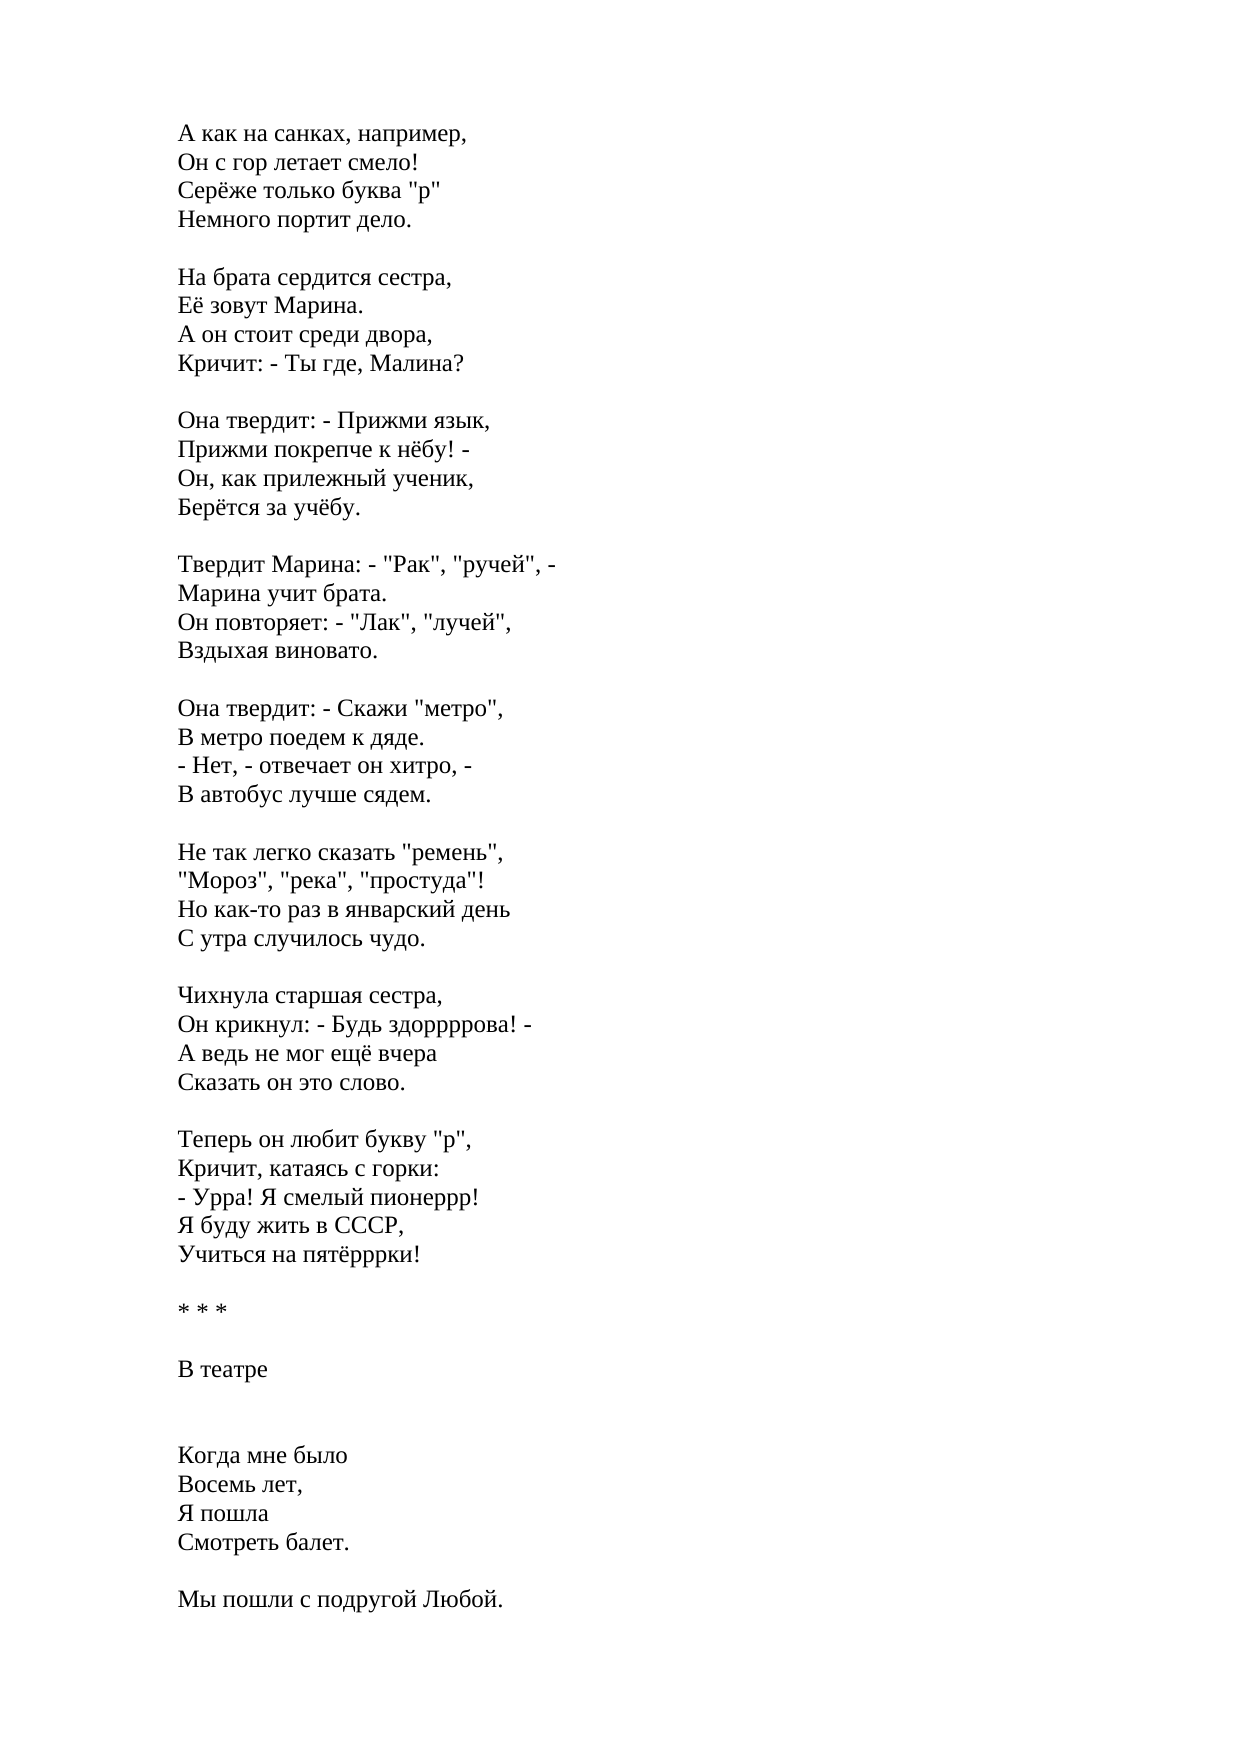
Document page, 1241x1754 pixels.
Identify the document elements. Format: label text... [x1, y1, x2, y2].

text А как на санках, например, Он с гор летает смело! Серёже только буква "р" Немного портит дело. На брата сердится сестра, Её зовут Марина. А он стоит среди двора, Кричит: - Ты где, Малина? Она твердит: - Прижми язык, Прижми покрепче к нёбу! - Он, как прилежный ученик, Берётся за учёбу. Твердит Марина: - "Рак", "ручей", - Марина учит брата. Он повторяет: - "Лак", "лучей", Вздыхая виновато. Она твердит: - Скажи "метро", В метро поедем к дяде. - Нет, - отвечает он хитро, - В автобус лучше сядем. Не так легко сказать "ремень", "Мороз", "река", "простуда"! Но как-то раз в январский день С утра случилось чудо. Чихнула старшая сестра, Он крикнул: - Будь здоррррова! - А ведь не мог ещё вчера Сказать он это слово. Теперь он любит букву "р", Кричит, катаясь с горки: - Урра! Я смелый пионеррр! Я буду жить в СССР, Учиться на пятёрррки! * * * В театре Когда мне было Восемь лет, Я пошла Смотреть балет. Мы пошли с подругой Любой. [177, 118, 1152, 1613]
